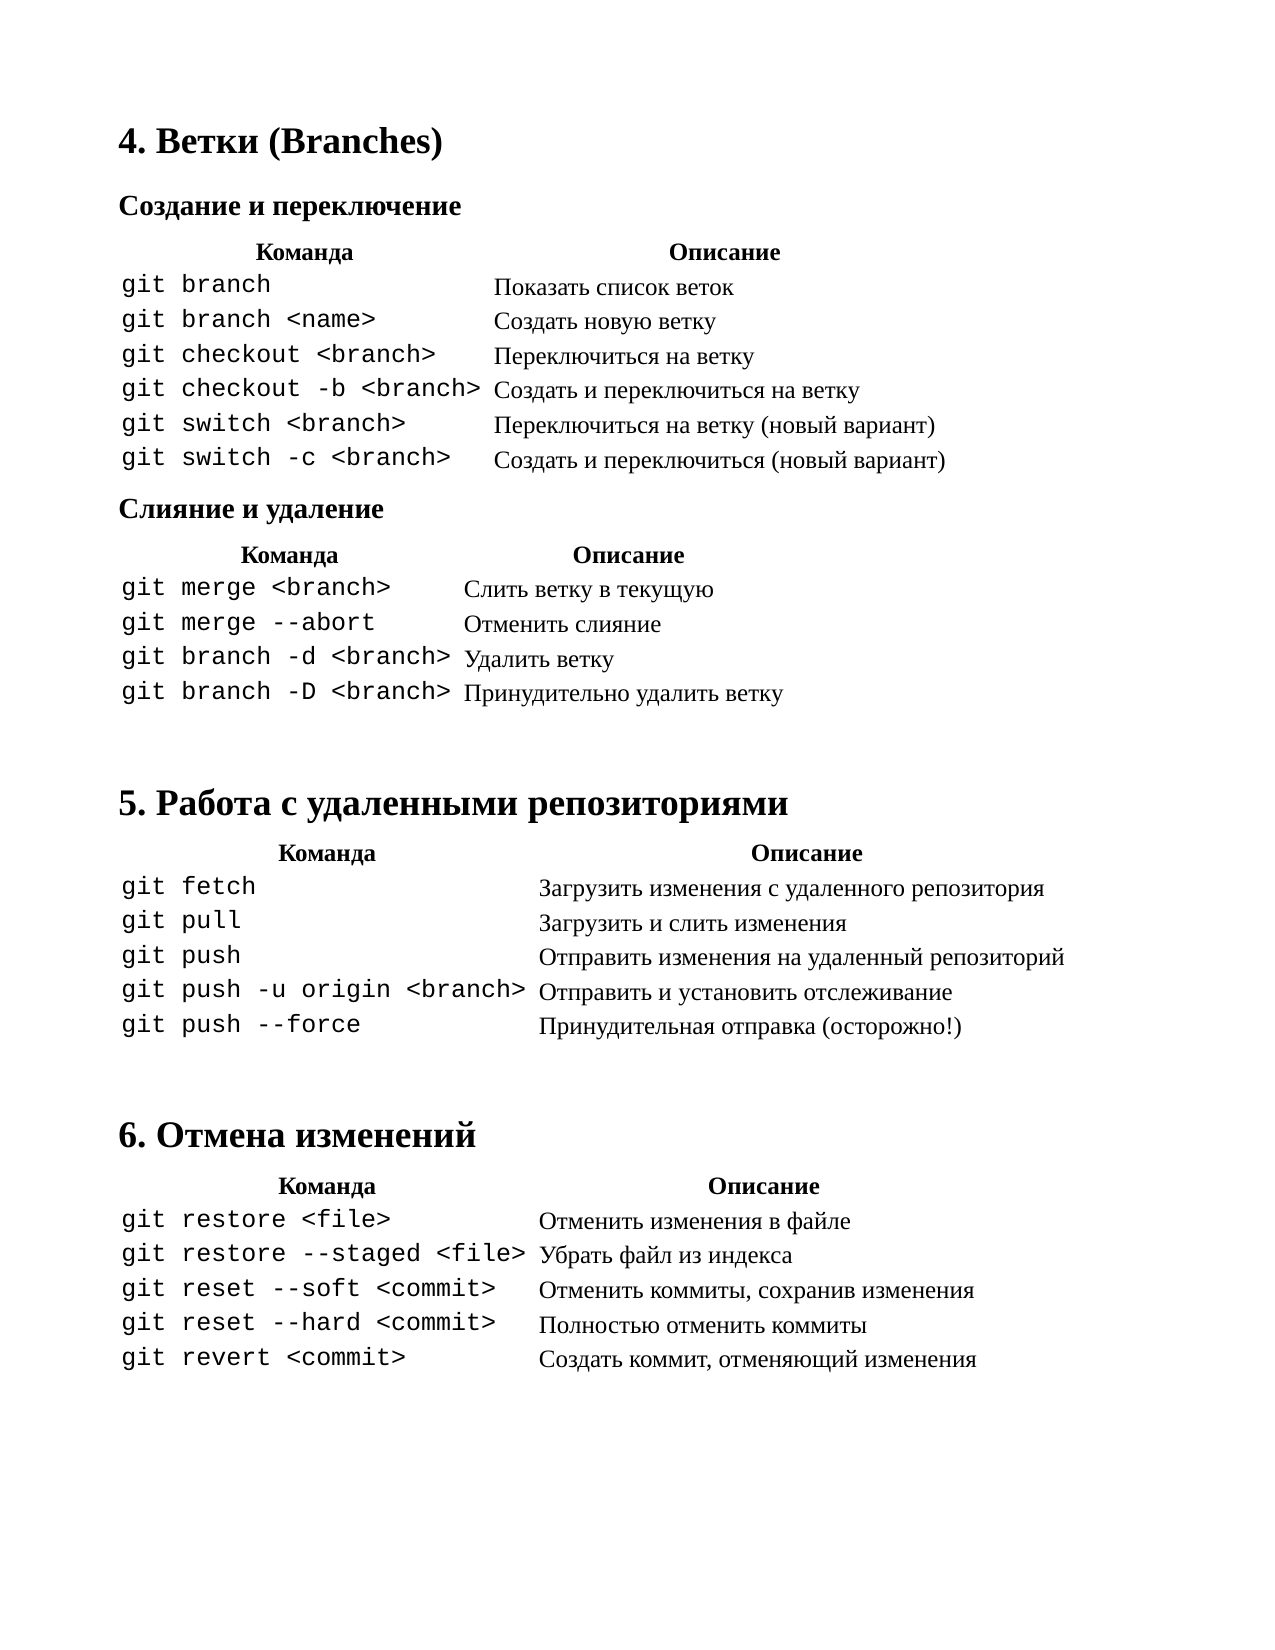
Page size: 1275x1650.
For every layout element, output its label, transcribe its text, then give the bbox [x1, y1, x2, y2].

subtitle 5. Работа с удаленными репозиториями [118, 780, 1157, 823]
table_cell git merge <branch> [118, 572, 461, 606]
table_cell Удалить ветку [461, 641, 796, 675]
subtitle Слияние и удаление [118, 491, 1157, 524]
table_cell git reset --soft <commit> [118, 1272, 536, 1307]
table_cell Создать и переключиться (новый вариант) [491, 442, 958, 476]
table_header Команда [118, 836, 536, 870]
table_cell Слить ветку в текущую [461, 572, 796, 606]
table_cell git branch -d <branch> [118, 641, 461, 675]
table_cell git pull [118, 905, 536, 939]
table_header Команда [118, 537, 461, 572]
table_header Команда [118, 234, 491, 269]
table_cell git reset --hard <commit> [118, 1307, 536, 1341]
table_cell Принудительная отправка (осторожно!) [536, 1009, 1077, 1043]
table_cell git fetch [118, 870, 536, 905]
table_cell git push -u origin <branch> [118, 974, 536, 1008]
table_cell Отменить изменения в файле [536, 1203, 991, 1238]
table_cell Отправить изменения на удаленный репозиторий [536, 939, 1077, 974]
table_cell Отправить и установить отслеживание [536, 974, 1077, 1008]
table_header Описание [491, 234, 958, 269]
table_cell Переключиться на ветку (новый вариант) [491, 407, 958, 442]
table_header Описание [536, 836, 1077, 870]
table_cell git checkout <branch> [118, 338, 491, 373]
table_cell Создать новую ветку [491, 304, 958, 338]
table_cell Создать коммит, отменяющий изменения [536, 1341, 991, 1376]
table_cell Переключиться на ветку [491, 338, 958, 373]
table_cell Полностью отменить коммиты [536, 1307, 991, 1341]
table_cell Загрузить изменения с удаленного репозитория [536, 870, 1077, 905]
table_cell git switch <branch> [118, 407, 491, 442]
table_header Команда [118, 1169, 536, 1203]
subtitle Создание и переключение [118, 188, 1157, 222]
table_cell git branch <name> [118, 304, 491, 338]
table_cell Убрать файл из индекса [536, 1238, 991, 1272]
table_cell Принудительно удалить ветку [461, 675, 796, 710]
table_cell git push [118, 939, 536, 974]
table_cell Создать и переключиться на ветку [491, 373, 958, 407]
table_cell Отменить коммиты, сохранив изменения [536, 1272, 991, 1307]
table_cell Загрузить и слить изменения [536, 905, 1077, 939]
table_cell git push --force [118, 1009, 536, 1043]
table_cell Отменить слияние [461, 606, 796, 641]
table_cell git restore --staged <file> [118, 1238, 536, 1272]
table_cell Показать список веток [491, 269, 958, 303]
subtitle 6. Отмена изменений [118, 1113, 1157, 1156]
table_cell git branch [118, 269, 491, 303]
table_header Описание [536, 1169, 991, 1203]
table_header Описание [461, 537, 796, 572]
table_cell git merge --abort [118, 606, 461, 641]
table_cell git branch -D <branch> [118, 675, 461, 710]
subtitle 4. Ветки (Branches) [118, 118, 1157, 161]
table_cell git restore <file> [118, 1203, 536, 1238]
table_cell git checkout -b <branch> [118, 373, 491, 407]
table_cell git switch -c <branch> [118, 442, 491, 476]
table_cell git revert <commit> [118, 1341, 536, 1376]
